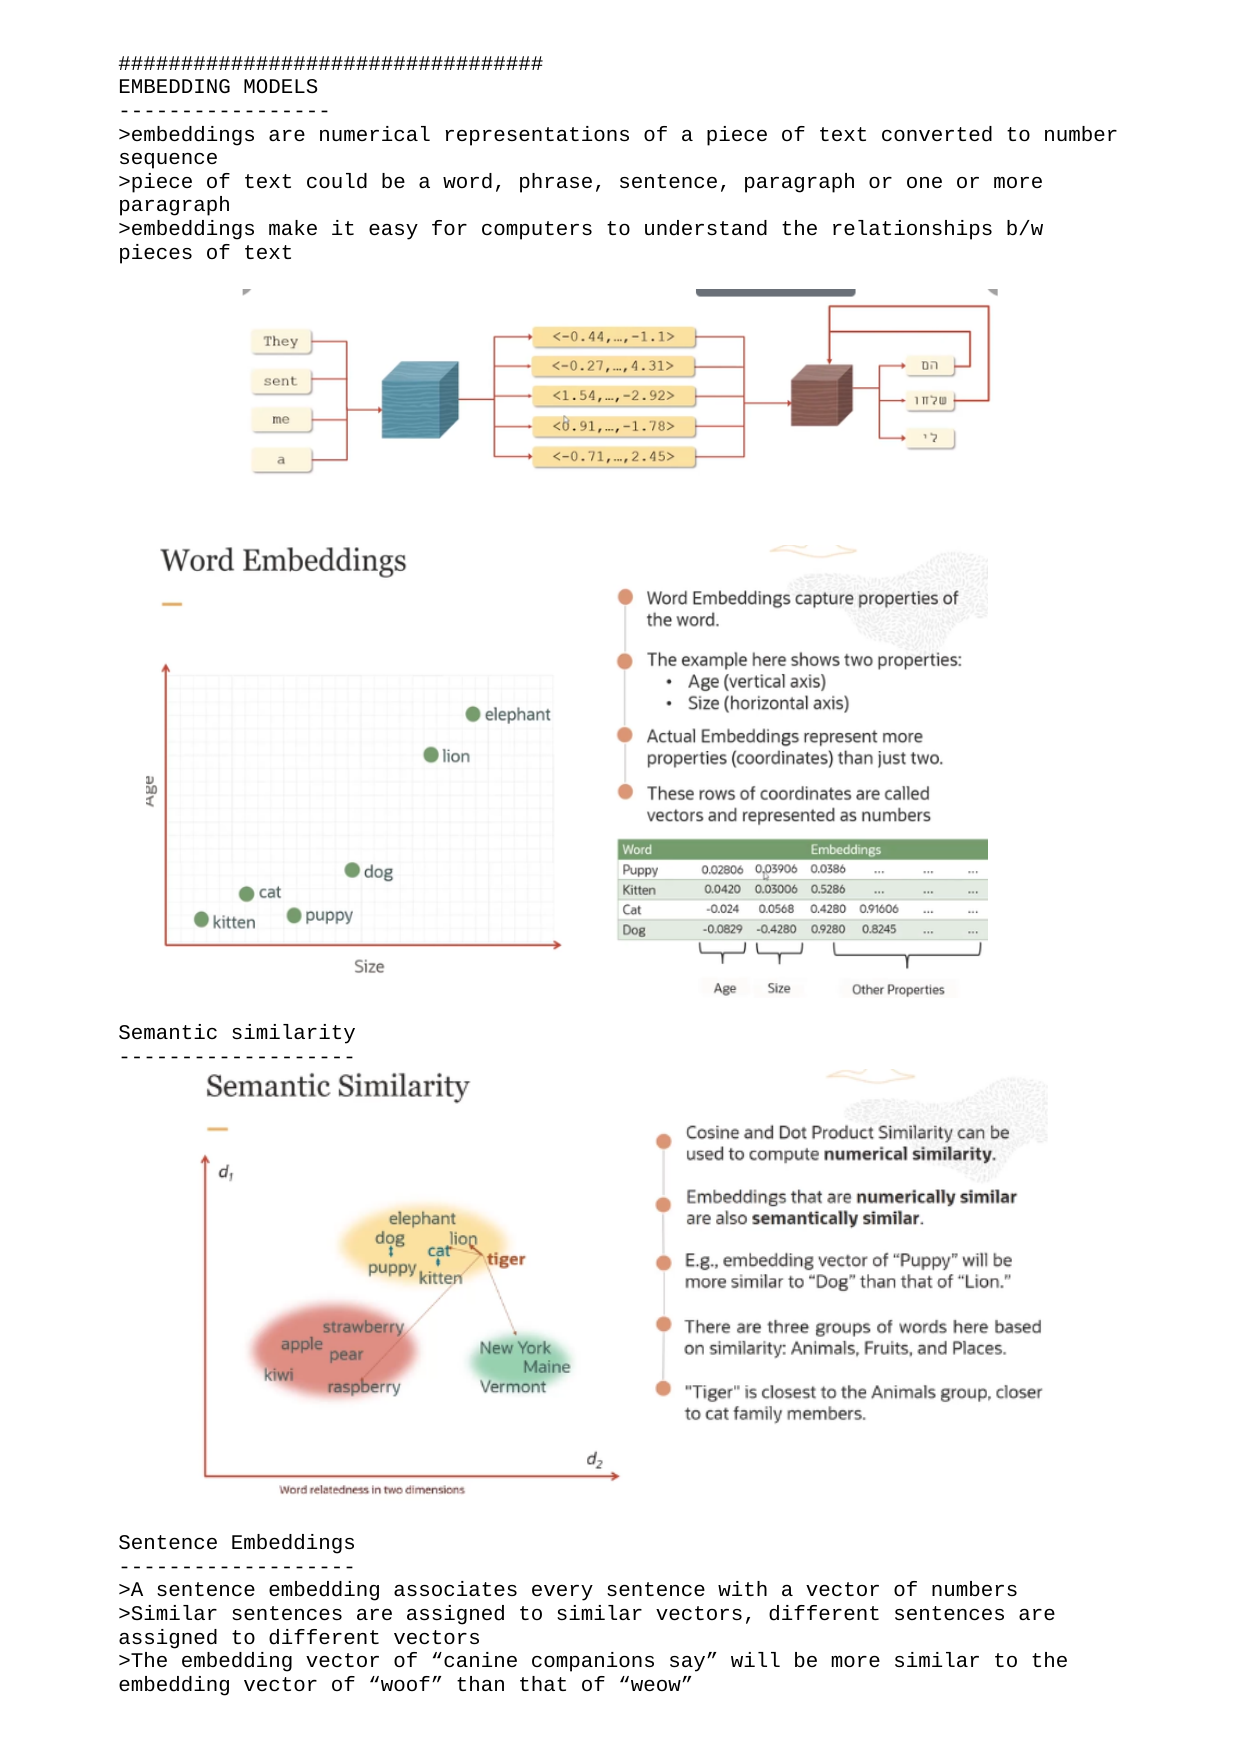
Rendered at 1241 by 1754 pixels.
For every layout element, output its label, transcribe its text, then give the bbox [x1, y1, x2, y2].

text Semantic similarity [118, 1022, 1122, 1046]
picture [146, 545, 988, 998]
text ################################## [118, 53, 1122, 76]
picture [242, 289, 998, 484]
text >piece of text could be a word, phrase, sentence, paragraph or one or more paragraph [118, 171, 1122, 218]
text >embeddings are numerical representations of a piece of text converted to number sequence [118, 123, 1122, 171]
text ------------------- [118, 1556, 1122, 1579]
text EMBEDDING MODELS [118, 76, 1122, 100]
text Sentence Embeddings [118, 1532, 1122, 1556]
text >A sentence embedding associates every sentence with a vector of numbers [118, 1579, 1122, 1603]
text >Similar sentences are assigned to similar vectors, different sentences are assigned to different vectors [118, 1603, 1122, 1650]
text ----------------- [118, 100, 1122, 123]
text >embeddings make it easy for computers to understand the relationships b/w pieces of text [118, 218, 1122, 265]
picture [192, 1069, 1048, 1509]
text >The embedding vector of “canine companions say” will be more similar to the embedding vector of “woof” than that of “weow” [118, 1650, 1122, 1698]
text ------------------- [118, 1046, 1122, 1069]
